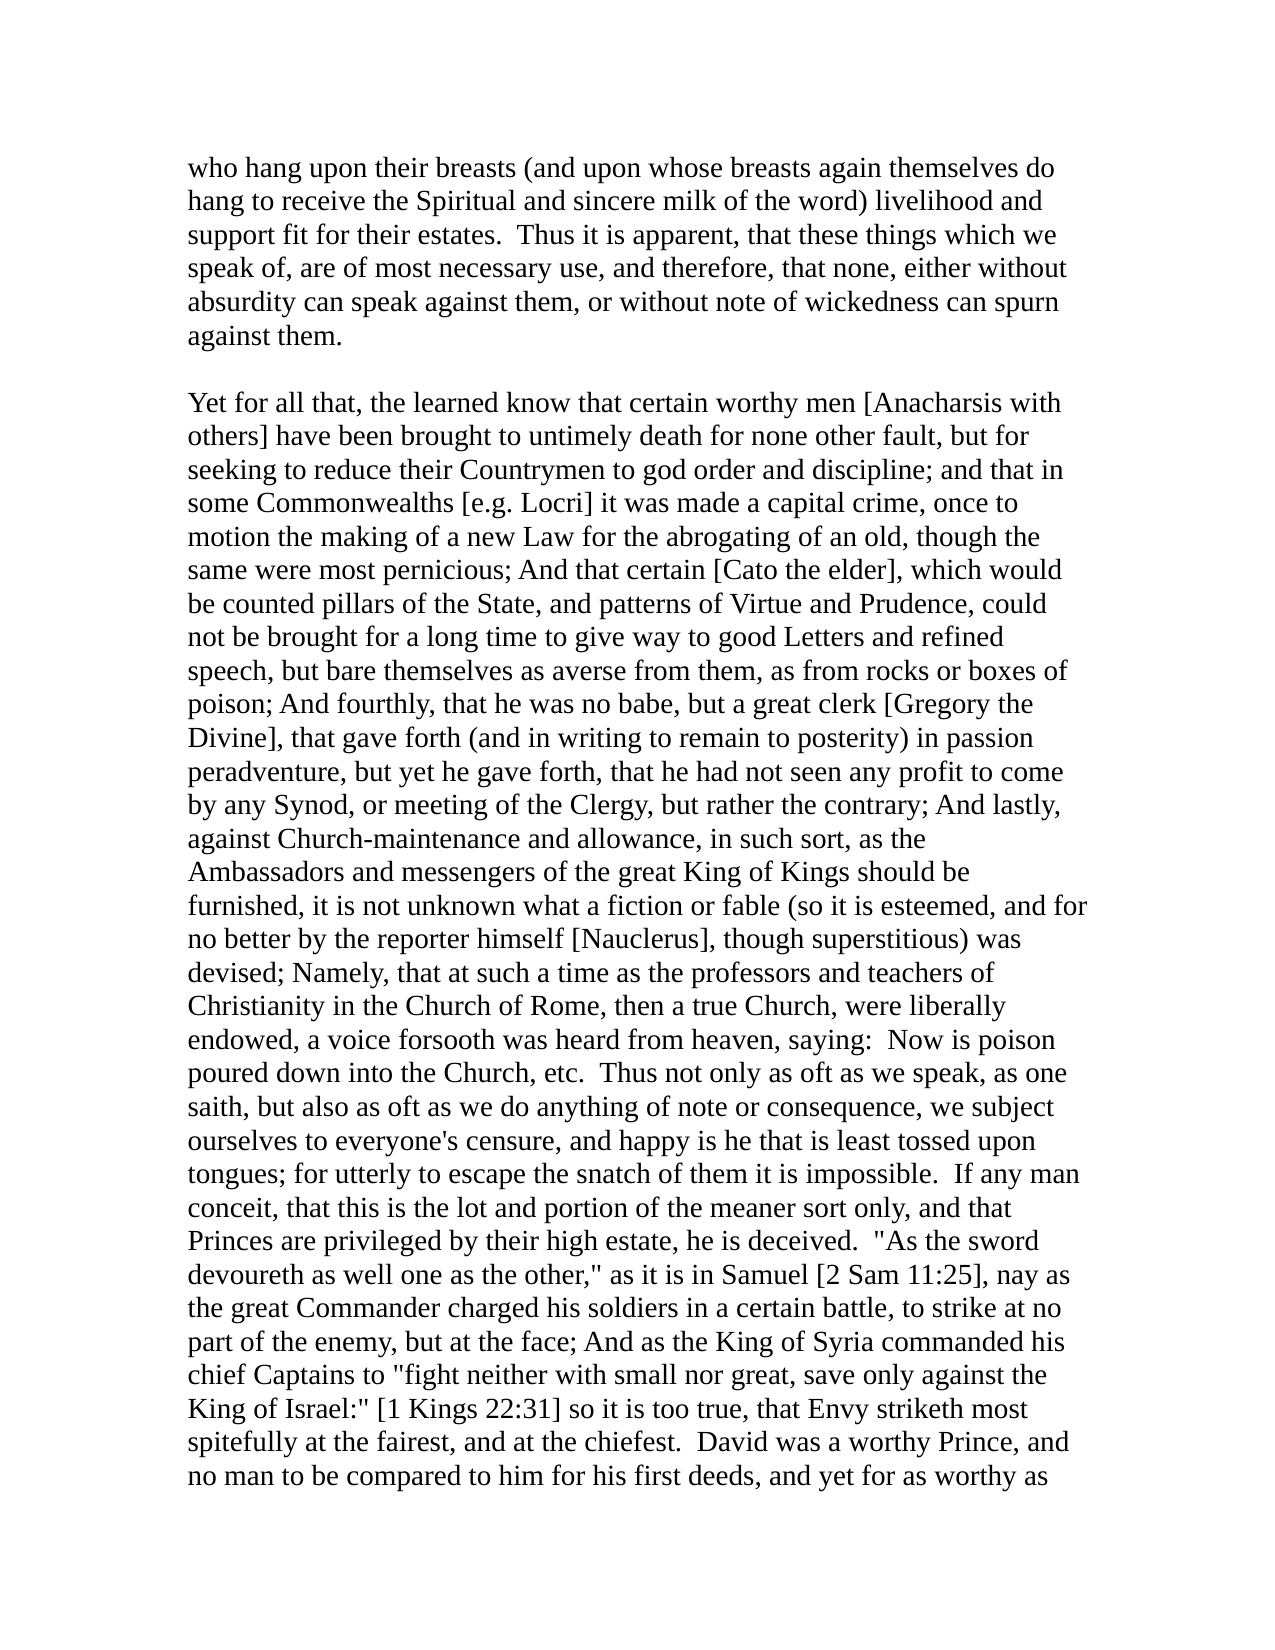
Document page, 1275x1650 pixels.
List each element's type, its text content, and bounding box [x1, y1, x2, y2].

text Yet for all that, the learned know that certain worthy men [Anacharsis with others] have been brought to untimely death for none other fault, but for seeking to reduce their Countrymen to god order and discipline; and that in some Commonwealths [e.g. Locri] it was made a capital crime, once to motion the making of a new Law for the abrogating of an old, though the same were most pernicious; And that certain [Cato the elder], which would be counted pillars of the State, and patterns of Virtue and Prudence, could not be brought for a long time to give way to good Letters and refined speech, but bare themselves as averse from them, as from rocks or boxes of poison; And fourthly, that he was no babe, but a great clerk [Gregory the Divine], that gave forth (and in writing to remain to posterity) in passion peradventure, but yet he gave forth, that he had not seen any profit to come by any Synod, or meeting of the Clergy, but rather the contrary; And lastly, against Church-maintenance and allowance, in such sort, as the Ambassadors and messengers of the great King of Kings should be furnished, it is not unknown what a fiction or fable (so it is esteemed, and for no better by the reporter himself [Nauclerus], though superstitious) was devised; Namely, that at such a time as the professors and teachers of Christianity in the Church of Rome, then a true Church, were liberally endowed, a voice forsooth was heard from heaven, saying: Now is poison poured down into the Church, etc. Thus not only as oft as we speak, as one saith, but also as oft as we do anything of note or consequence, we subject ourselves to everyone's censure, and happy is he that is least tossed upon tongues; for utterly to escape the snatch of them it is impossible. If any man conceit, that this is the lot and portion of the meaner sort only, and that Princes are privileged by their high estate, he is deceived. "As the sword devoureth as well one as the other," as it is in Samuel [2 Sam 11:25], nay as the great Commander charged his soldiers in a certain battle, to strike at no part of the enemy, but at the face; And as the King of Syria commanded his chief Captains to "fight neither with small nor great, save only against the King of Israel:" [1 Kings 22:31] so it is too true, that Envy striketh most spitefully at the fairest, and at the chiefest. David was a worthy Prince, and no man to be compared to him for his first deeds, and yet for as worthy as [187, 385, 1087, 1492]
text who hang upon their breasts (and upon whose breasts again themselves do hang to receive the Spiritual and sincere milk of the word) livelihood and support fit for their estates. Thus it is apparent, that these things which we speak of, are of most necessary use, and therefore, that none, either without absurdity can speak against them, or without note of wickedness can spurn against them. [187, 150, 1087, 351]
